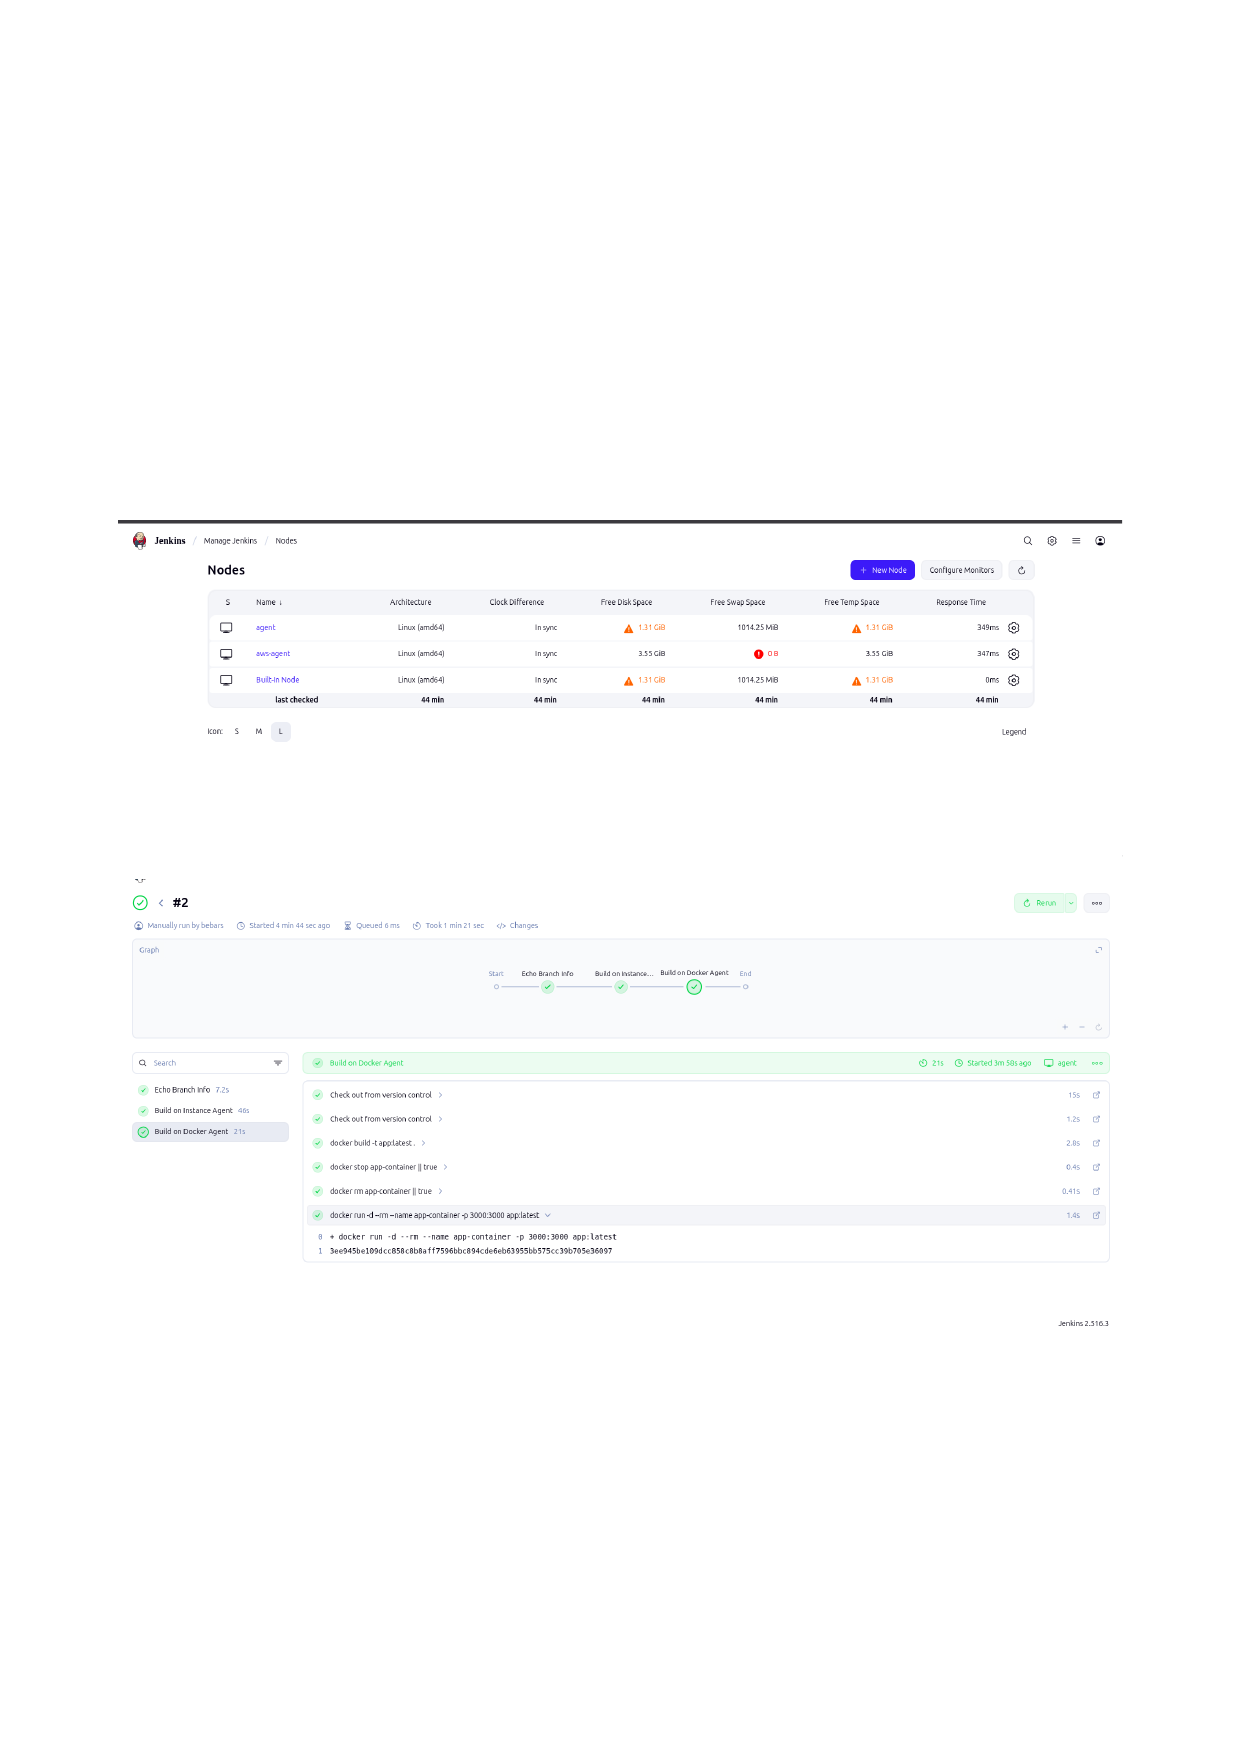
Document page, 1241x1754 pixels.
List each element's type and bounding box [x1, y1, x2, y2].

picture [118, 520, 1123, 1339]
